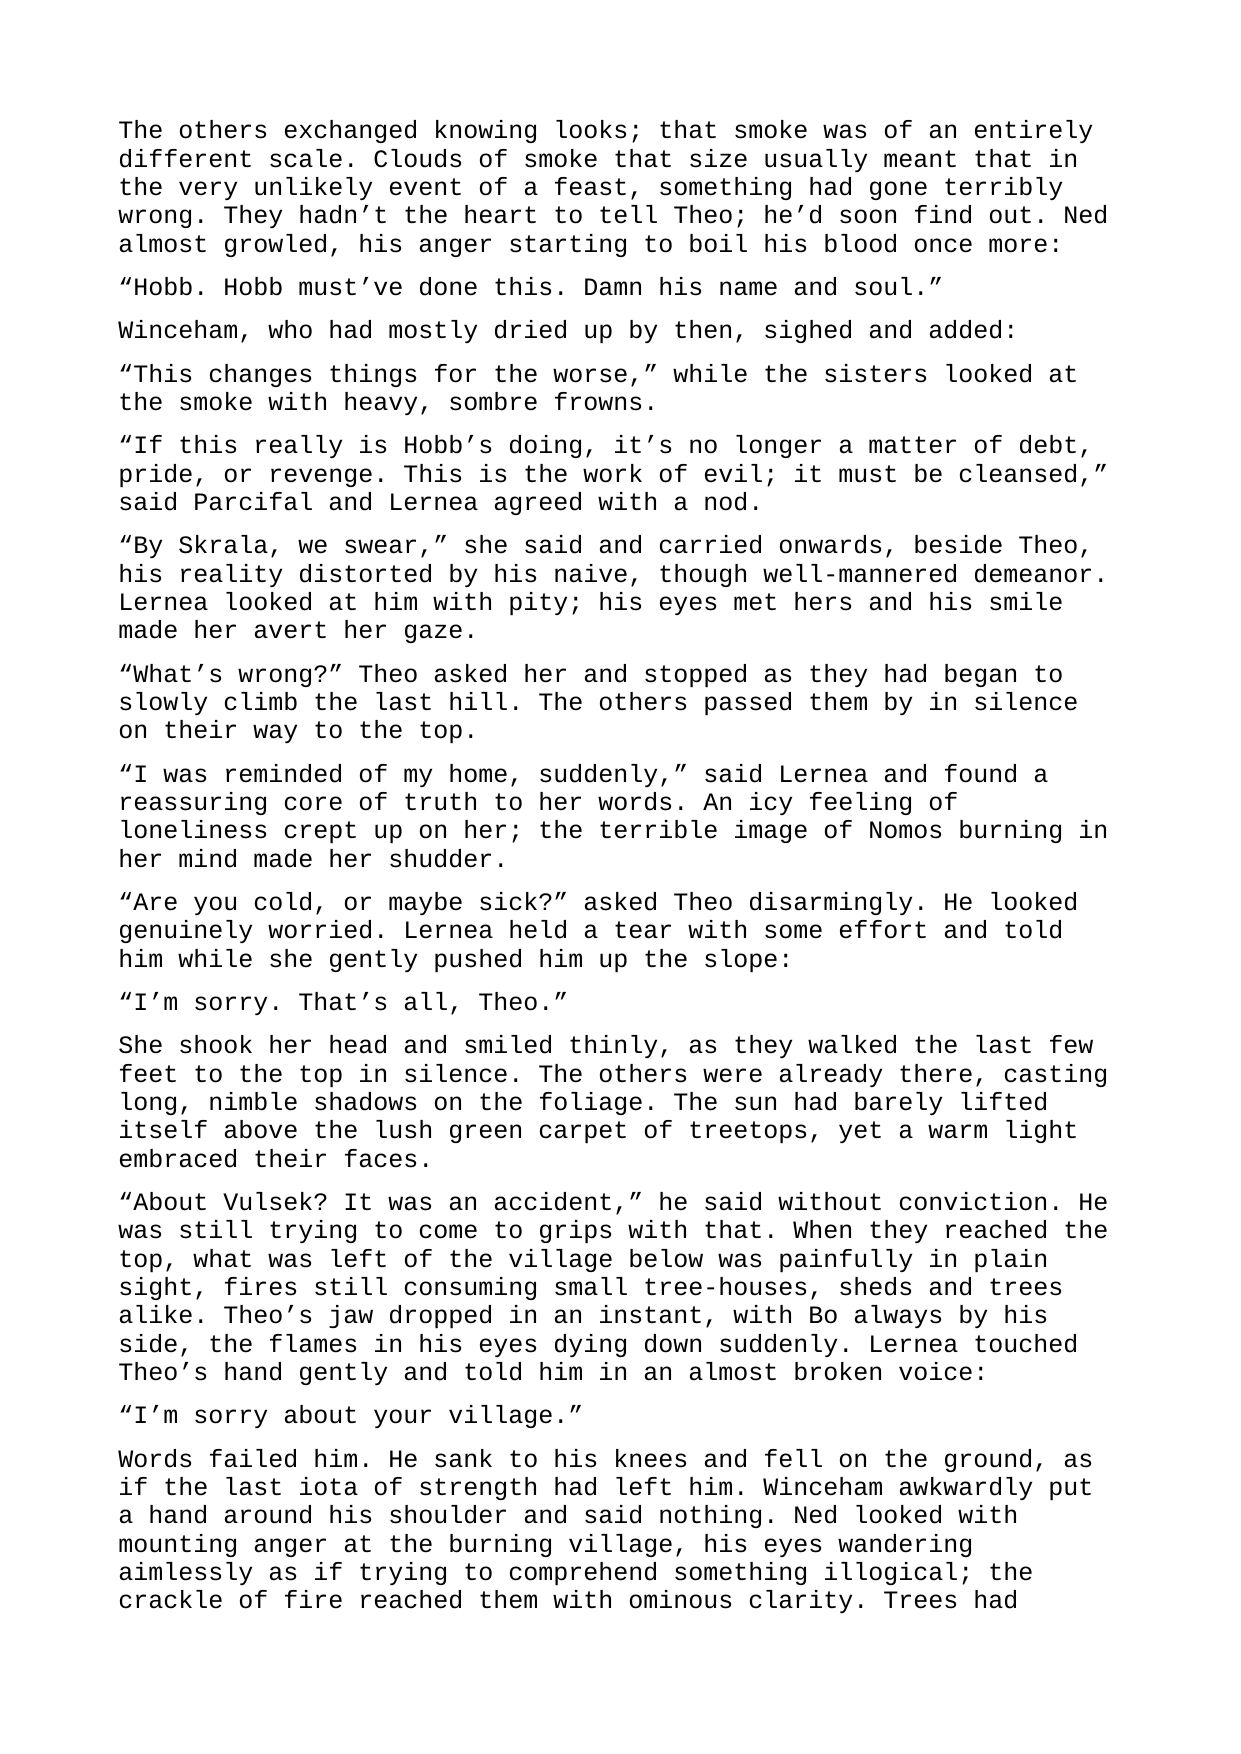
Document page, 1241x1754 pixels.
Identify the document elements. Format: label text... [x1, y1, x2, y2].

text “I’m sorry. That’s all, Theo.” [118, 990, 1122, 1018]
text “By Skrala, we swear,” she said and carried onwards, beside Theo, his reality distorted by his naive, though well-mannered demeanor. Lernea looked at him with pity; his eyes met hers and his smile made her avert her gaze. [118, 533, 1122, 646]
text Winceham, who had mostly dried up by then, sighed and added: [118, 318, 1122, 346]
text The others exchanged knowing looks; that smoke was of an entirely different scale. Clouds of smoke that size usually meant that in the very unlikely event of a feast, something had gone terribly wrong. They hadn’t the heart to tell Theo; he’d soon find out. Ned almost growled, his anger starting to boil his blood once more: [118, 118, 1122, 260]
text “I was reminded of my home, suddenly,” said Lernea and found a reassuring core of truth to her words. An icy feeling of loneliness crept up on her; the terrible image of Nomos burning in her mind made her shudder. [118, 761, 1122, 875]
text “What’s wrong?” Theo asked her and stopped as they had began to slowly climb the last hill. The others passed them by in silence on their way to the top. [118, 661, 1122, 746]
text She shook her head and smiled thinly, as they walked the last few feet to the top in silence. The others were already there, casting long, nimble shadows on the foliage. The sun had barely lifted itself above the lush green carpet of treetops, yet a warm light embraced their faces. [118, 1033, 1122, 1175]
text “About Vulsek? It was an accident,” he said without conviction. He was still trying to come to grips with that. When they reached the top, what was left of the village below was painfully in plain sight, fires still consuming small tree-houses, sheds and trees alike. Theo’s jaw dropped in an instant, with Bo always by his side, the flames in his eyes dying down suddenly. Lernea touched Theo’s hand gently and told him in an almost broken voice: [118, 1190, 1122, 1388]
text Words failed him. He sank to his knees and fell on the ground, as if the last iota of strength had left him. Winceham awkwardly put a hand around his shoulder and said nothing. Ned looked with mounting anger at the burning village, his eyes wandering aimlessly as if trying to comprehend something illogical; the crackle of fire reached them with ominous clarity. Trees had [118, 1446, 1122, 1616]
text “Hobb. Hobb must’ve done this. Damn his name and soul.” [118, 275, 1122, 303]
text “I’m sorry about your village.” [118, 1403, 1122, 1431]
text “This changes things for the worse,” while the sisters looked at the smoke with heavy, sombre frowns. [118, 361, 1122, 418]
text “If this really is Hobb’s doing, it’s no longer a matter of debt, pride, or revenge. This is the work of evil; it must be cleansed,” said Parcifal and Lernea agreed with a nod. [118, 433, 1122, 518]
text “Are you cold, or maybe sick?” asked Theo disarmingly. He looked genuinely worried. Lernea held a tear with some effort and told him while she gently pushed him up the slope: [118, 890, 1122, 975]
